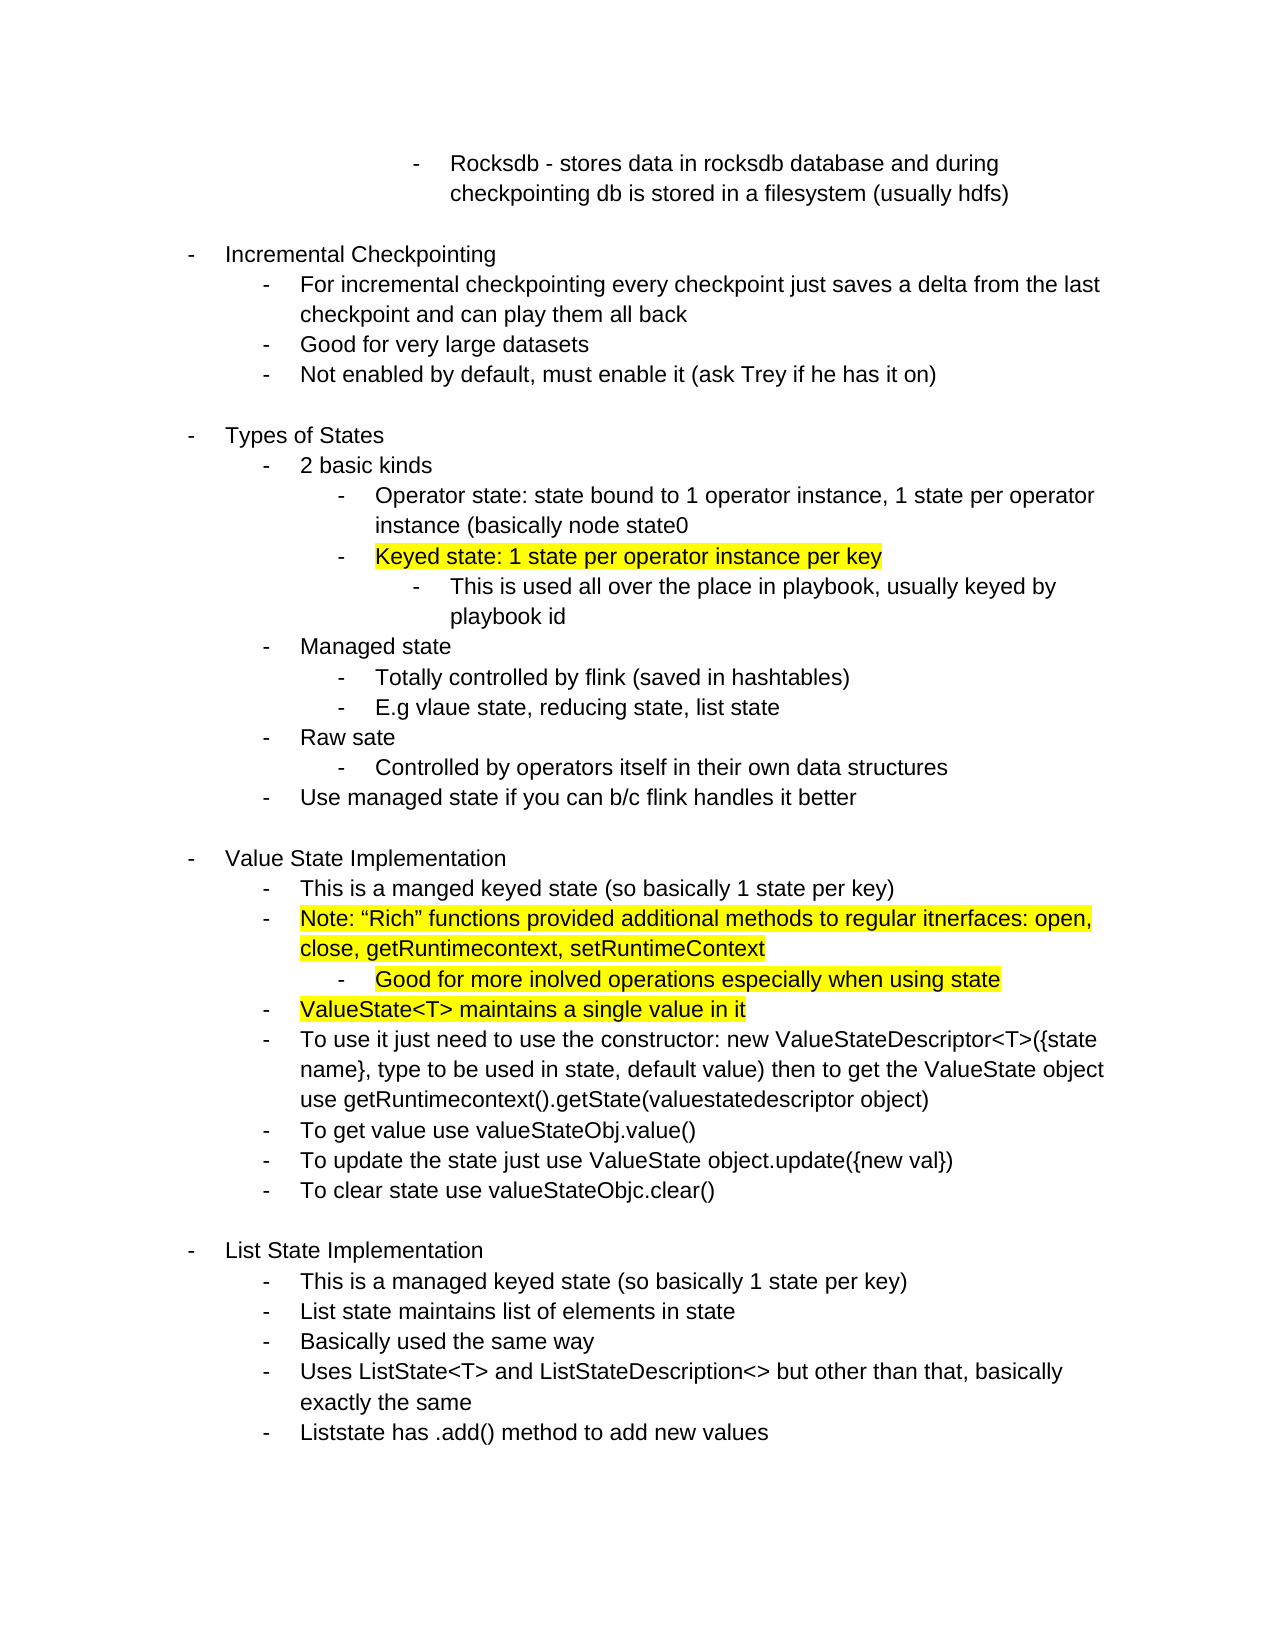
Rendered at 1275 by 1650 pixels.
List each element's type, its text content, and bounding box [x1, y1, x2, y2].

list This is a manged keyed state (so basically 1 state per key) [262, 875, 1125, 901]
list Uses ListState<T> and ListStateDescription<> but other than that, basically exactly the same [262, 1358, 1125, 1415]
list Not enabled by default, must enable it (ask Trey if he has it on) [262, 361, 1125, 388]
list Rocksdb - stores data in rocksdb database and during checkpointing db is stored in a filesystem (usually hdfs) [412, 150, 1125, 207]
list Note: “Rich” functions provided additional methods to regular itnerfaces: open, close, getRuntimecontext, setRuntimeContext [262, 905, 1125, 962]
list E.g vlaue state, reducing state, list state [337, 694, 1125, 720]
list Managed state [262, 633, 1125, 660]
list List state maintains list of elements in state [262, 1298, 1125, 1324]
list Good for more inolved operations especially when using state [337, 966, 1125, 992]
list This is a managed keyed state (so basically 1 state per key) [262, 1268, 1125, 1294]
list List State Implementation [187, 1237, 1125, 1264]
list Totally controlled by flink (saved in hashtables) [337, 663, 1125, 690]
list Operator state: state bound to 1 operator instance, 1 state per operator instance (basically node state0 [337, 482, 1125, 539]
list Controlled by operators itself in their own data structures [337, 754, 1125, 781]
list Liststate has .add() method to add new values [262, 1419, 1125, 1445]
list To clear state use valueStateObjc.clear() [262, 1177, 1125, 1203]
list Raw sate [262, 724, 1125, 750]
list Incremental Checkpointing [187, 241, 1125, 267]
list 2 basic kinds [262, 452, 1125, 478]
list Keyed state: 1 state per operator instance per key [337, 543, 1125, 569]
list To update the state just use ValueState object.update({new val}) [262, 1147, 1125, 1173]
list To use it just need to use the constructor: new ValueStateDescriptor<T>({state name}, type to be used in state, default value) then to get the ValueState object use getRuntimecontext().getState(valuestatedescriptor object) [262, 1026, 1125, 1113]
list Basically used the same way [262, 1328, 1125, 1354]
list Value State Implementation [187, 845, 1125, 871]
list ValueState<T> maintains a single value in it [262, 996, 1125, 1022]
list To get value use valueStateObj.value() [262, 1117, 1125, 1143]
list Good for very large datasets [262, 331, 1125, 358]
list For incremental checkpointing every checkpoint just saves a delta from the last checkpoint and can play them all back [262, 271, 1125, 327]
list Use managed state if you can b/c flink handles it better [262, 784, 1125, 811]
list Types of States [187, 422, 1125, 448]
list This is used all over the place in playbook, usually keyed by playbook id [412, 573, 1125, 629]
